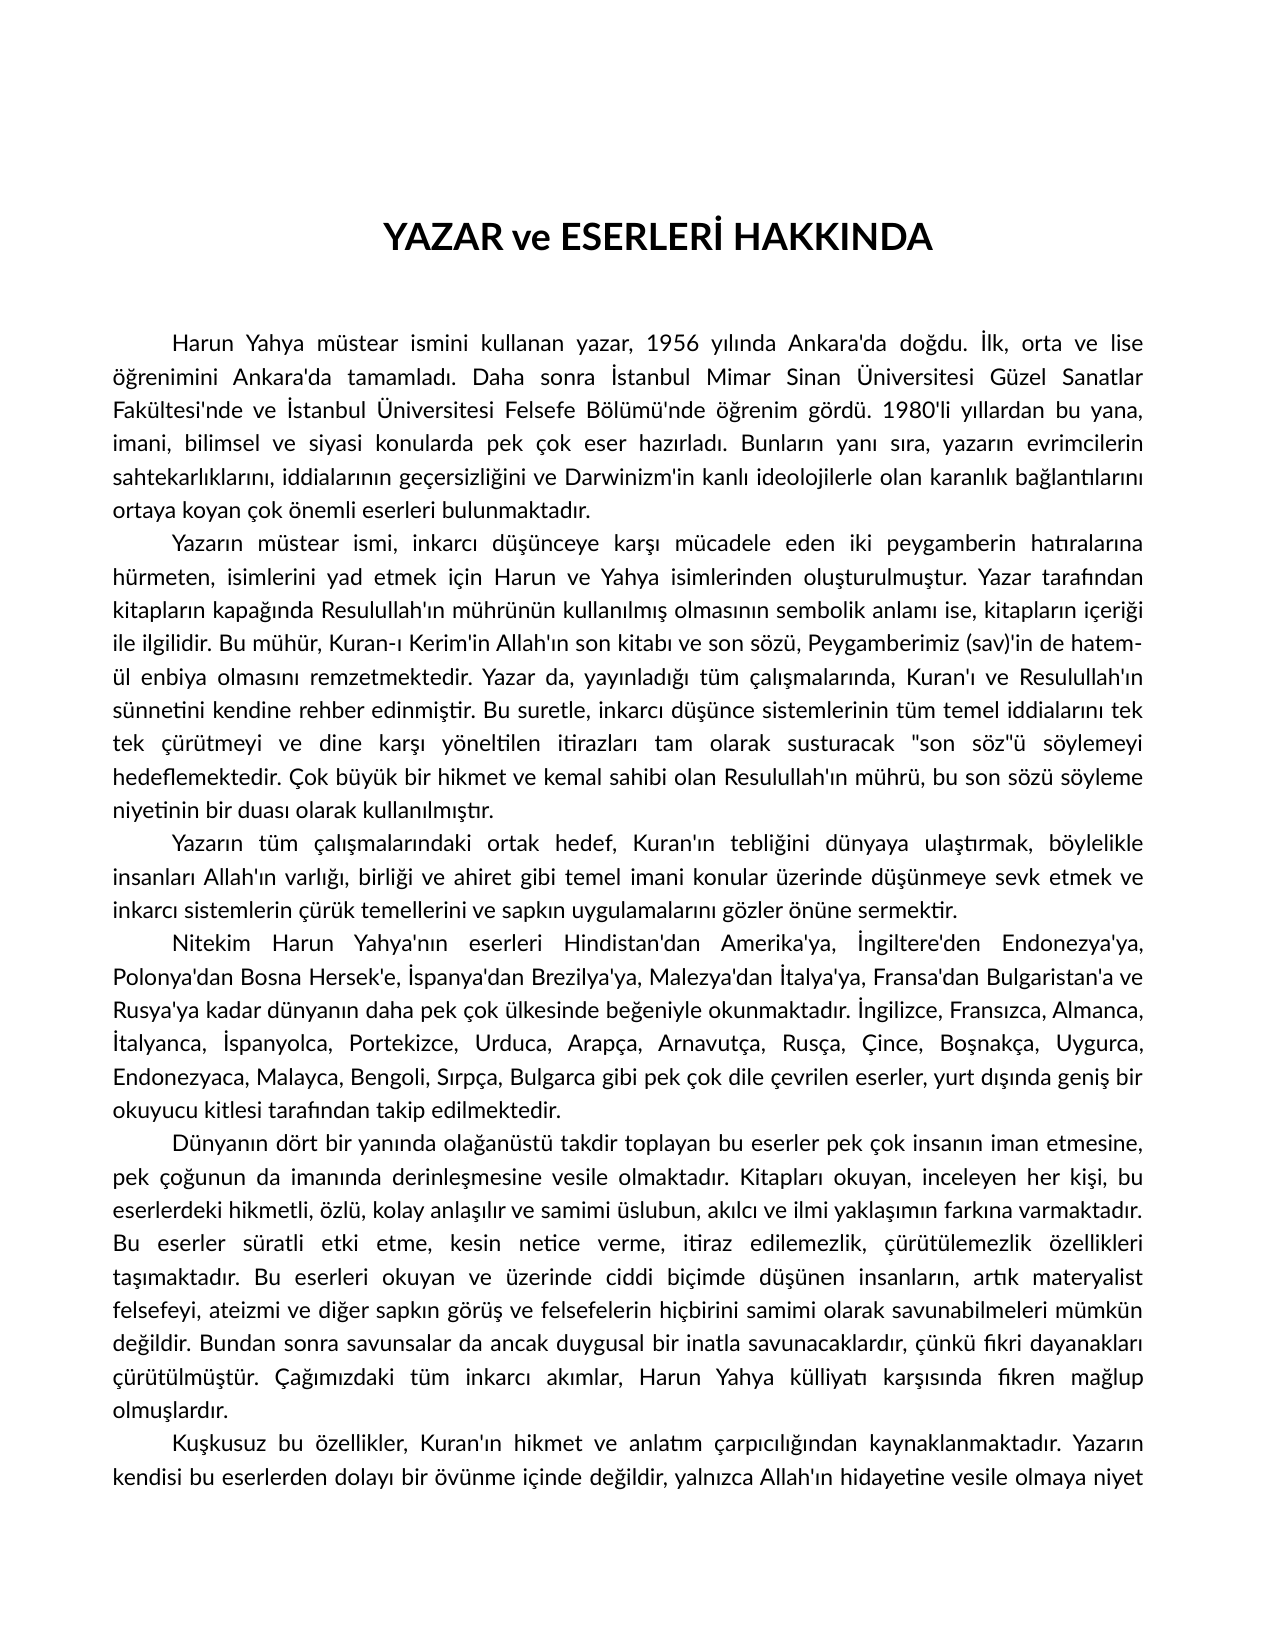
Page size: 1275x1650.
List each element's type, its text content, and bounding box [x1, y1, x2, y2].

text Yazarın tüm çalışmalarındaki ortak hedef, Kuran'ın tebliğini dünyaya ulaştırmak, böylelikle insanları Allah'ın varlığı, birliği ve ahiret gibi temel imani konular üzerinde düşünmeye sevk etmek ve inkarcı sistemlerin çürük temellerini ve sapkın uygulamalarını gözler önüne sermektir. [112, 825, 1145, 925]
text Harun Yahya müstear ismini kullanan yazar, 1956 yılında Ankara'da doğdu. İlk, orta ve lise öğrenimini Ankara'da tamamladı. Daha sonra İstanbul Mimar Sinan Üniversitesi Güzel Sanatlar Fakültesi'nde ve İstanbul Üniversitesi Felsefe Bölümü'nde öğrenim gördü. 1980'li yıllardan bu yana, imani, bilimsel ve siyasi konularda pek çok eser hazırladı. Bunların yanı sıra, yazarın evrimcilerin sahtekarlıklarını, iddialarının geçersizliğini ve Darwinizm'in kanlı ideolojilerle olan karanlık bağlantılarını ortaya koyan çok önemli eserleri bulunmaktadır. [112, 325, 1145, 525]
text Yazarın müstear ismi, inkarcı düşünceye karşı mücadele eden iki peygamberin hatıralarına hürmeten, isimlerini yad etmek için Harun ve Yahya isimlerinden oluşturulmuştur. Yazar tarafından kitapların kapağında Resulullah'ın mührünün kullanılmış olmasının sembolik anlamı ise, kitapların içeriği ile ilgilidir. Bu mühür, Kuran-ı Kerim'in Allah'ın son kitabı ve son sözü, Peygamberimiz (sav)'in de hatem-ül enbiya olmasını remzetmektedir. Yazar da, yayınladığı tüm çalışmalarında, Kuran'ı ve Resulullah'ın sünnetini kendine rehber edinmiştir. Bu suretle, inkarcı düşünce sistemlerinin tüm temel iddialarını tek tek çürütmeyi ve dine karşı yöneltilen itirazları tam olarak susturacak "son söz"ü söylemeyi hedeflemektedir. Çok büyük bir hikmet ve kemal sahibi olan Resulullah'ın mührü, bu son sözü söyleme niyetinin bir duası olarak kullanılmıştır. [112, 525, 1145, 825]
text Nitekim Harun Yahya'nın eserleri Hindistan'dan Amerika'ya, İngiltere'den Endonezya'ya, Polonya'dan Bosna Hersek'e, İspanya'dan Brezilya'ya, Malezya'dan İtalya'ya, Fransa'dan Bulgaristan'a ve Rusya'ya kadar dünyanın daha pek çok ülkesinde beğeniyle okunmaktadır. İngilizce, Fransızca, Almanca, İtalyanca, İspanyolca, Portekizce, Urduca, Arapça, Arnavutça, Rusça, Çince, Boşnakça, Uygurca, Endonezyaca, Malayca, Bengoli, Sırpça, Bulgarca gibi pek çok dile çevrilen eserler, yurt dışında geniş bir okuyucu kitlesi tarafından takip edilmektedir. [112, 925, 1145, 1125]
text Kuşkusuz bu özellikler, Kuran'ın hikmet ve anlatım çarpıcılığından kaynaklanmaktadır. Yazarın kendisi bu eserlerden dolayı bir övünme içinde değildir, yalnızca Allah'ın hidayetine vesile olmaya niyet [112, 1425, 1145, 1492]
text Dünyanın dört bir yanında olağanüstü takdir toplayan bu eserler pek çok insanın iman etmesine, pek çoğunun da imanında derinleşmesine vesile olmaktadır. Kitapları okuyan, inceleyen her kişi, bu eserlerdeki hikmetli, özlü, kolay anlaşılır ve samimi üslubun, akılcı ve ilmi yaklaşımın farkına varmaktadır. Bu eserler süratli etki etme, kesin netice verme, itiraz edilemezlik, çürütülemezlik özellikleri taşımaktadır. Bu eserleri okuyan ve üzerinde ciddi biçimde düşünen insanların, artık materyalist felsefeyi, ateizmi ve diğer sapkın görüş ve felsefelerin hiçbirini samimi olarak savunabilmeleri mümkün değildir. Bundan sonra savunsalar da ancak duygusal bir inatla savunacaklardır, çünkü fikri dayanakları çürütülmüştür. Çağımızdaki tüm inkarcı akımlar, Harun Yahya külliyatı karşısında fikren mağlup olmuşlardır. [112, 1125, 1145, 1425]
subtitle YAZAR ve ESERLERİ HAKKINDA [112, 213, 1145, 258]
